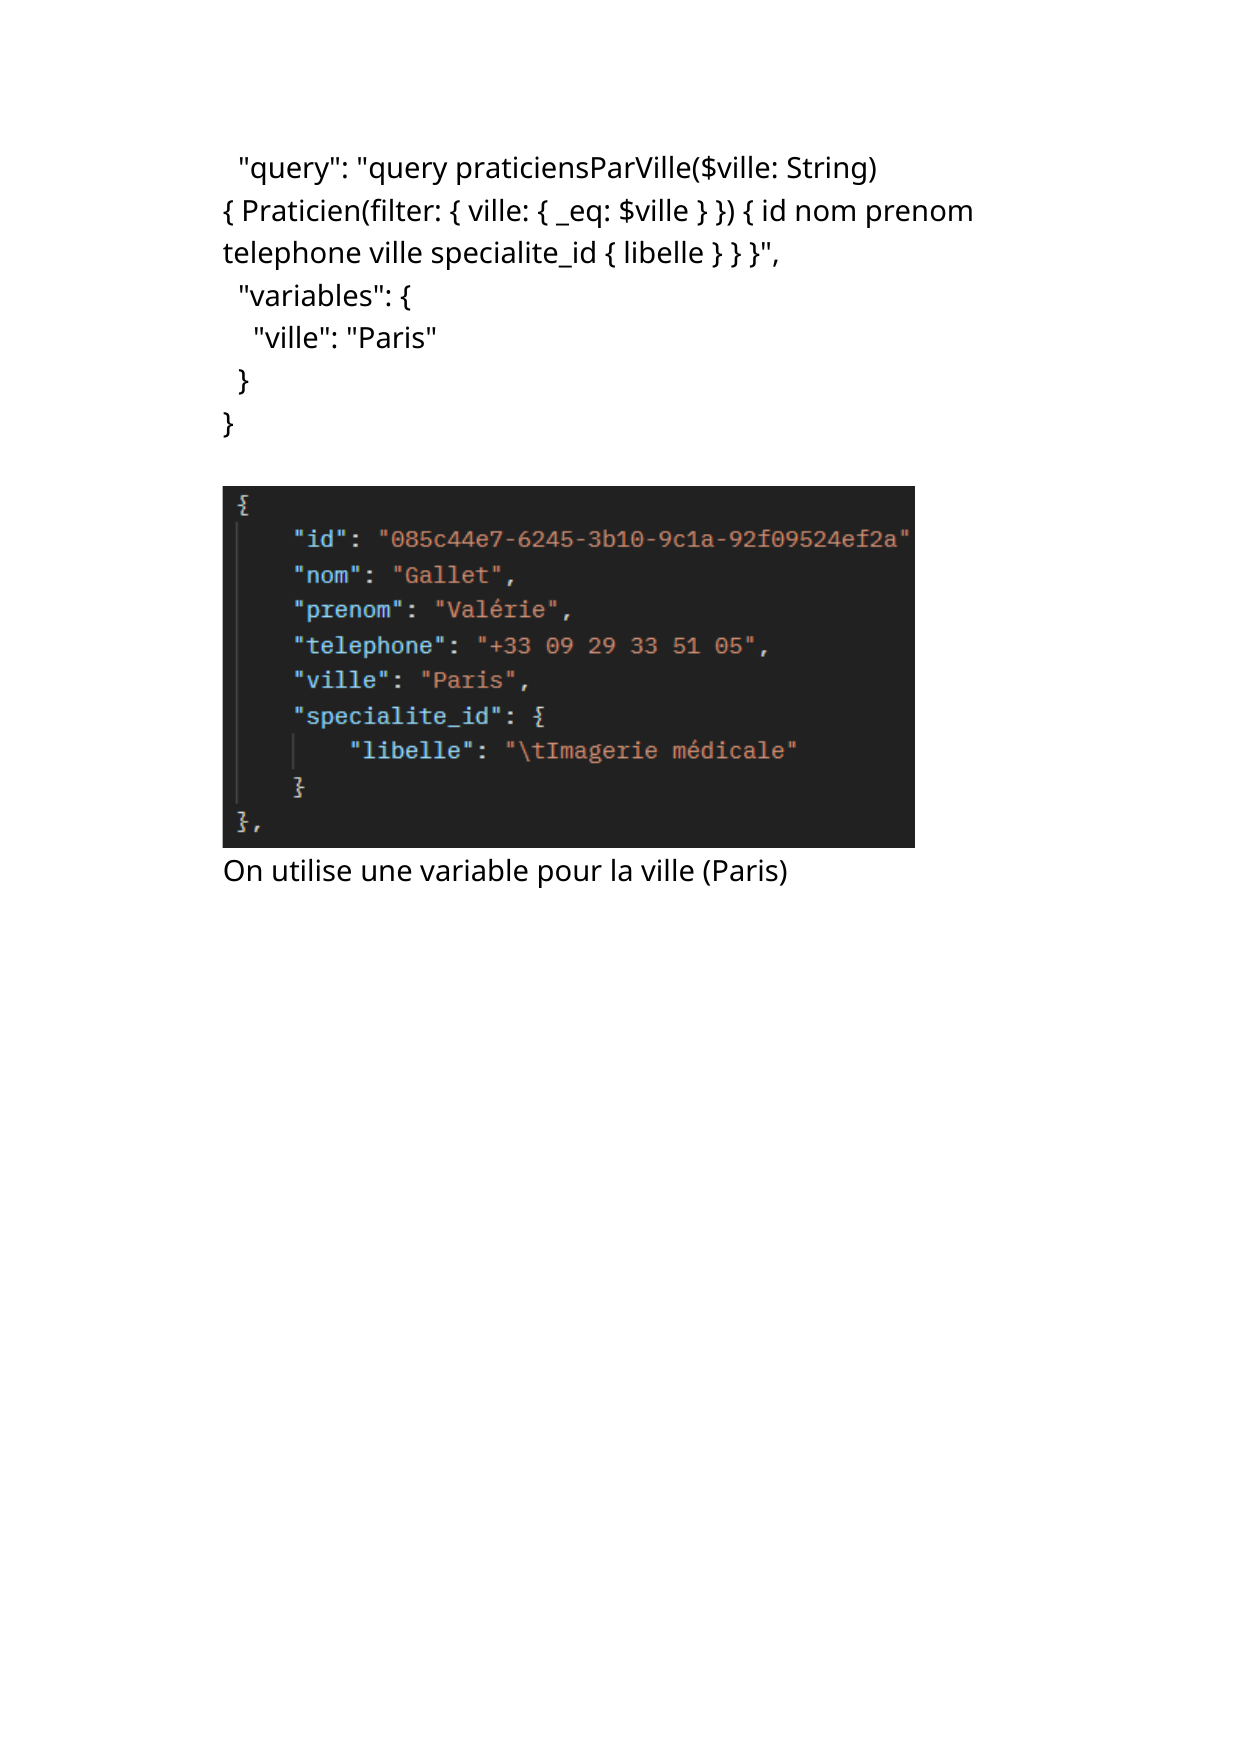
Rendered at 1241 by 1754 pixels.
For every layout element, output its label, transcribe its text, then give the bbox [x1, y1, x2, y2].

list "ville": "Paris" [223, 317, 1093, 357]
list } [223, 402, 1093, 442]
list "query": "query praticiensParVille($ville: String) { Praticien(filter: { ville: { _eq: $ville } }) { id nom prenom telephone ville specialite_id { libelle } } }", [223, 148, 1093, 272]
list } [223, 359, 1093, 399]
list "variables": { [223, 275, 1093, 314]
list On utilise une variable pour la ville (Paris) [223, 850, 1093, 890]
